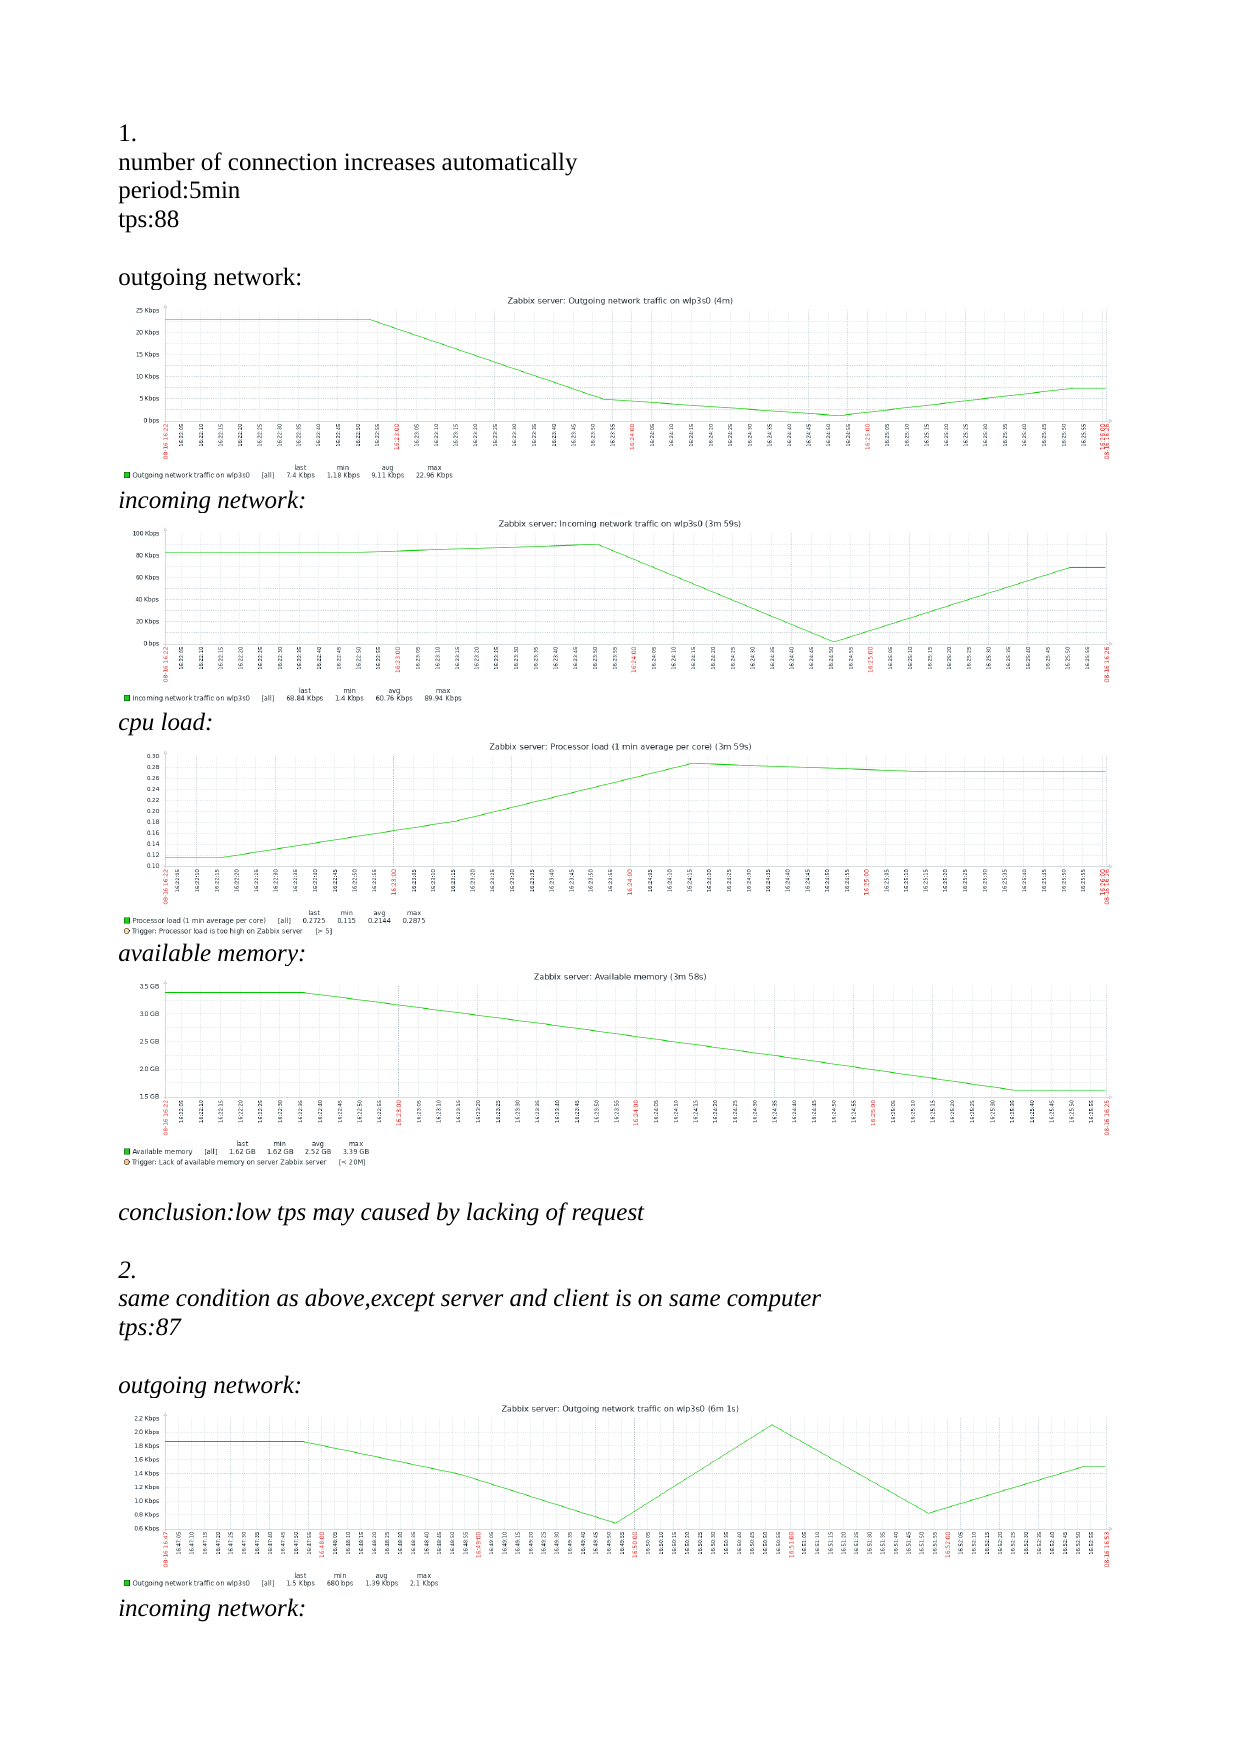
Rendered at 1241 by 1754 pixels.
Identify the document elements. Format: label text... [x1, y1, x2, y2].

picture [118, 1398, 1123, 1593]
picture [118, 736, 1123, 938]
text outgoing network: [118, 262, 1122, 290]
text 2. [118, 1255, 1122, 1283]
picture [118, 290, 1123, 485]
text cpu load: [118, 708, 1122, 736]
text period:5min [118, 176, 1122, 204]
text tps:88 [118, 204, 1122, 233]
text incoming network: [118, 485, 1122, 513]
text same condition as above,except server and client is on same computer [118, 1283, 1122, 1312]
text outgoing network: [118, 1370, 1122, 1398]
text tps:87 [118, 1312, 1122, 1341]
picture [118, 966, 1123, 1169]
text 1. [118, 118, 1122, 147]
text conclusion:low tps may caused by lacking of request [118, 1197, 1122, 1226]
picture [118, 513, 1123, 708]
text available memory: [118, 938, 1122, 966]
text incoming network: [118, 1593, 1122, 1621]
text number of connection increases automatically [118, 147, 1122, 176]
